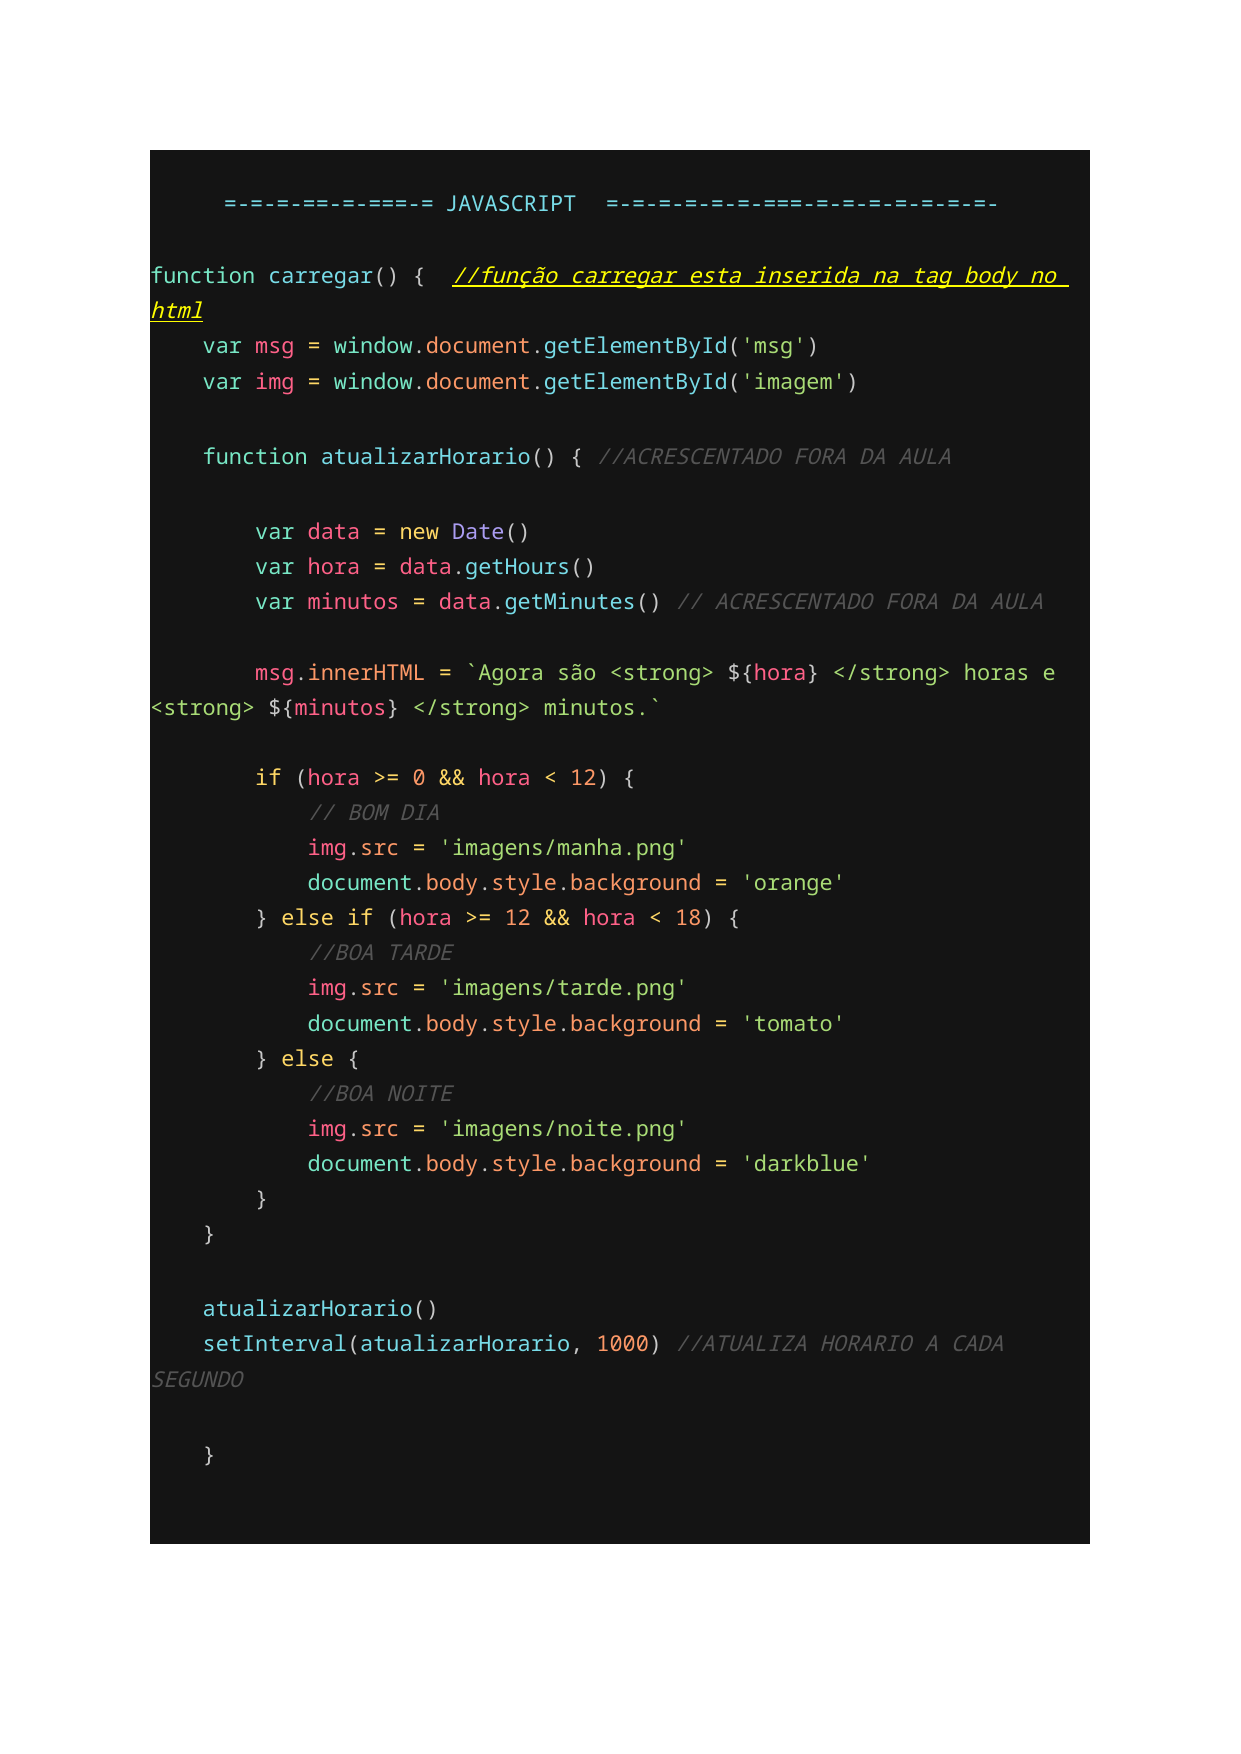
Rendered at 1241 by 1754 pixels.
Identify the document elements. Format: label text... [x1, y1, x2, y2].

text } else { [150, 1043, 1090, 1072]
text document.body.style.background = 'orange' [150, 867, 1090, 897]
text //BOA NOITE [150, 1078, 1090, 1107]
text } else if (hora >= 12 && hora < 18) { [150, 902, 1090, 932]
text //BOA TARDE [150, 937, 1090, 967]
text document.body.style.background = 'darkblue' [150, 1148, 1090, 1178]
text var minutos = data.getMinutes() // ACRESCENTADO FORA DA AULA [150, 586, 1090, 616]
text if (hora >= 0 && hora < 12) { [150, 762, 1090, 792]
text setInterval(atualizarHorario, 1000) //ATUALIZA HORARIO A CADA SEGUNDO [150, 1328, 1090, 1393]
text // BOM DIA [150, 797, 1090, 827]
text img.src = 'imagens/tarde.png' [150, 972, 1090, 1002]
text } [150, 1218, 1090, 1248]
text var img = window.document.getElementById('imagem') [150, 366, 1090, 395]
text atualizarHorario() [150, 1293, 1090, 1323]
text msg.innerHTML = `Agora são <strong> ${hora} </strong> horas e <strong> ${minutos} </strong> minutos.` [150, 656, 1090, 721]
text var msg = window.document.getElementById('msg') [150, 331, 1090, 360]
text var hora = data.getHours() [150, 551, 1090, 581]
text function carregar() { //função carregar esta inserida na tag body no html [150, 260, 1090, 325]
text function atualizarHorario() { //ACRESCENTADO FORA DA AULA [150, 441, 1090, 471]
text var data = new Date() [150, 516, 1090, 546]
text document.body.style.background = 'tomato' [150, 1007, 1090, 1037]
text img.src = 'imagens/manha.png' [150, 832, 1090, 862]
text =-=-=-==-=-===-= JAVASCRIPT =-=-=-=-=-=-===-=-=-=-=-=-=-=- [150, 185, 1090, 219]
text } [150, 1439, 1090, 1468]
text img.src = 'imagens/noite.png' [150, 1113, 1090, 1143]
text } [150, 1183, 1090, 1213]
